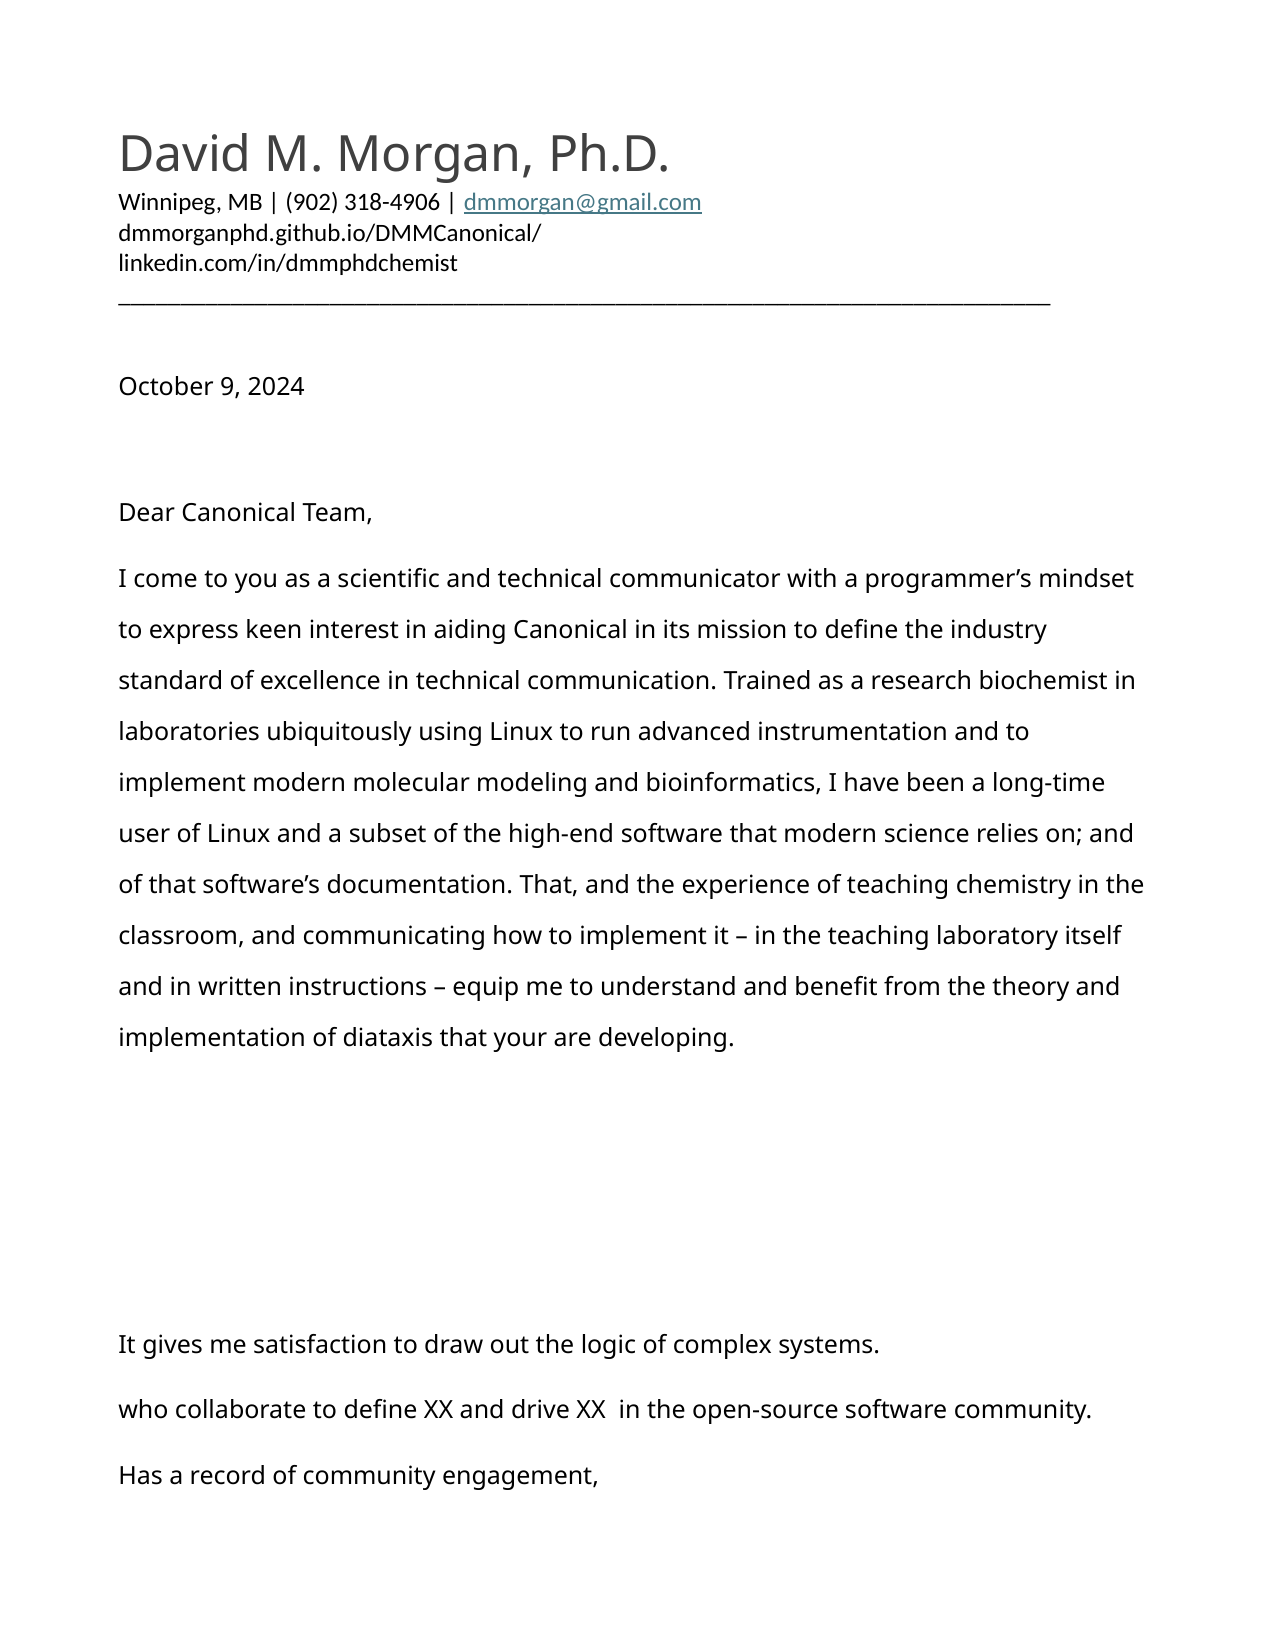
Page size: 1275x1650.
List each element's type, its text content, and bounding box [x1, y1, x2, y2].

text Winnipeg, MB | (902) 318-4906 | dmmorgan@gmail.com [118, 186, 1157, 217]
text ___________________________________________________________________________ [118, 278, 1157, 308]
text October 9, 2024 [118, 369, 1157, 403]
text I come to you as a scientific and technical communicator with a programmer’s mindset to express keen interest in aiding Canonical in its mission to define the industry standard of excellence in technical communication. Trained as a research biochemist in laboratories ubiquitously using Linux to run advanced instrumentation and to implement modern molecular modeling and bioinformatics, I have been a long-time user of Linux and a subset of the high-end software that modern science relies on; and of that software’s documentation. That, and the experience of teaching chemistry in the classroom, and communicating how to implement it – in the teaching laboratory itself and in written instructions – equip me to understand and benefit from the theory and implementation of diataxis that your are developing. [118, 560, 1157, 1054]
text who collaborate to define XX and drive XX in the open-source software community. [118, 1392, 1157, 1426]
text linkedin.com/in/dmmphdchemist [118, 247, 1157, 278]
text Dear Canonical Team, [118, 494, 1157, 529]
text It gives me satisfaction to draw out the logic of complex systems. [118, 1326, 1157, 1361]
text Has a record of community engagement, [118, 1458, 1157, 1492]
text dmmorganphd.github.io/DMMCanonical/ [118, 217, 1157, 247]
subtitle David M. Morgan, Ph.D. [118, 118, 1157, 186]
